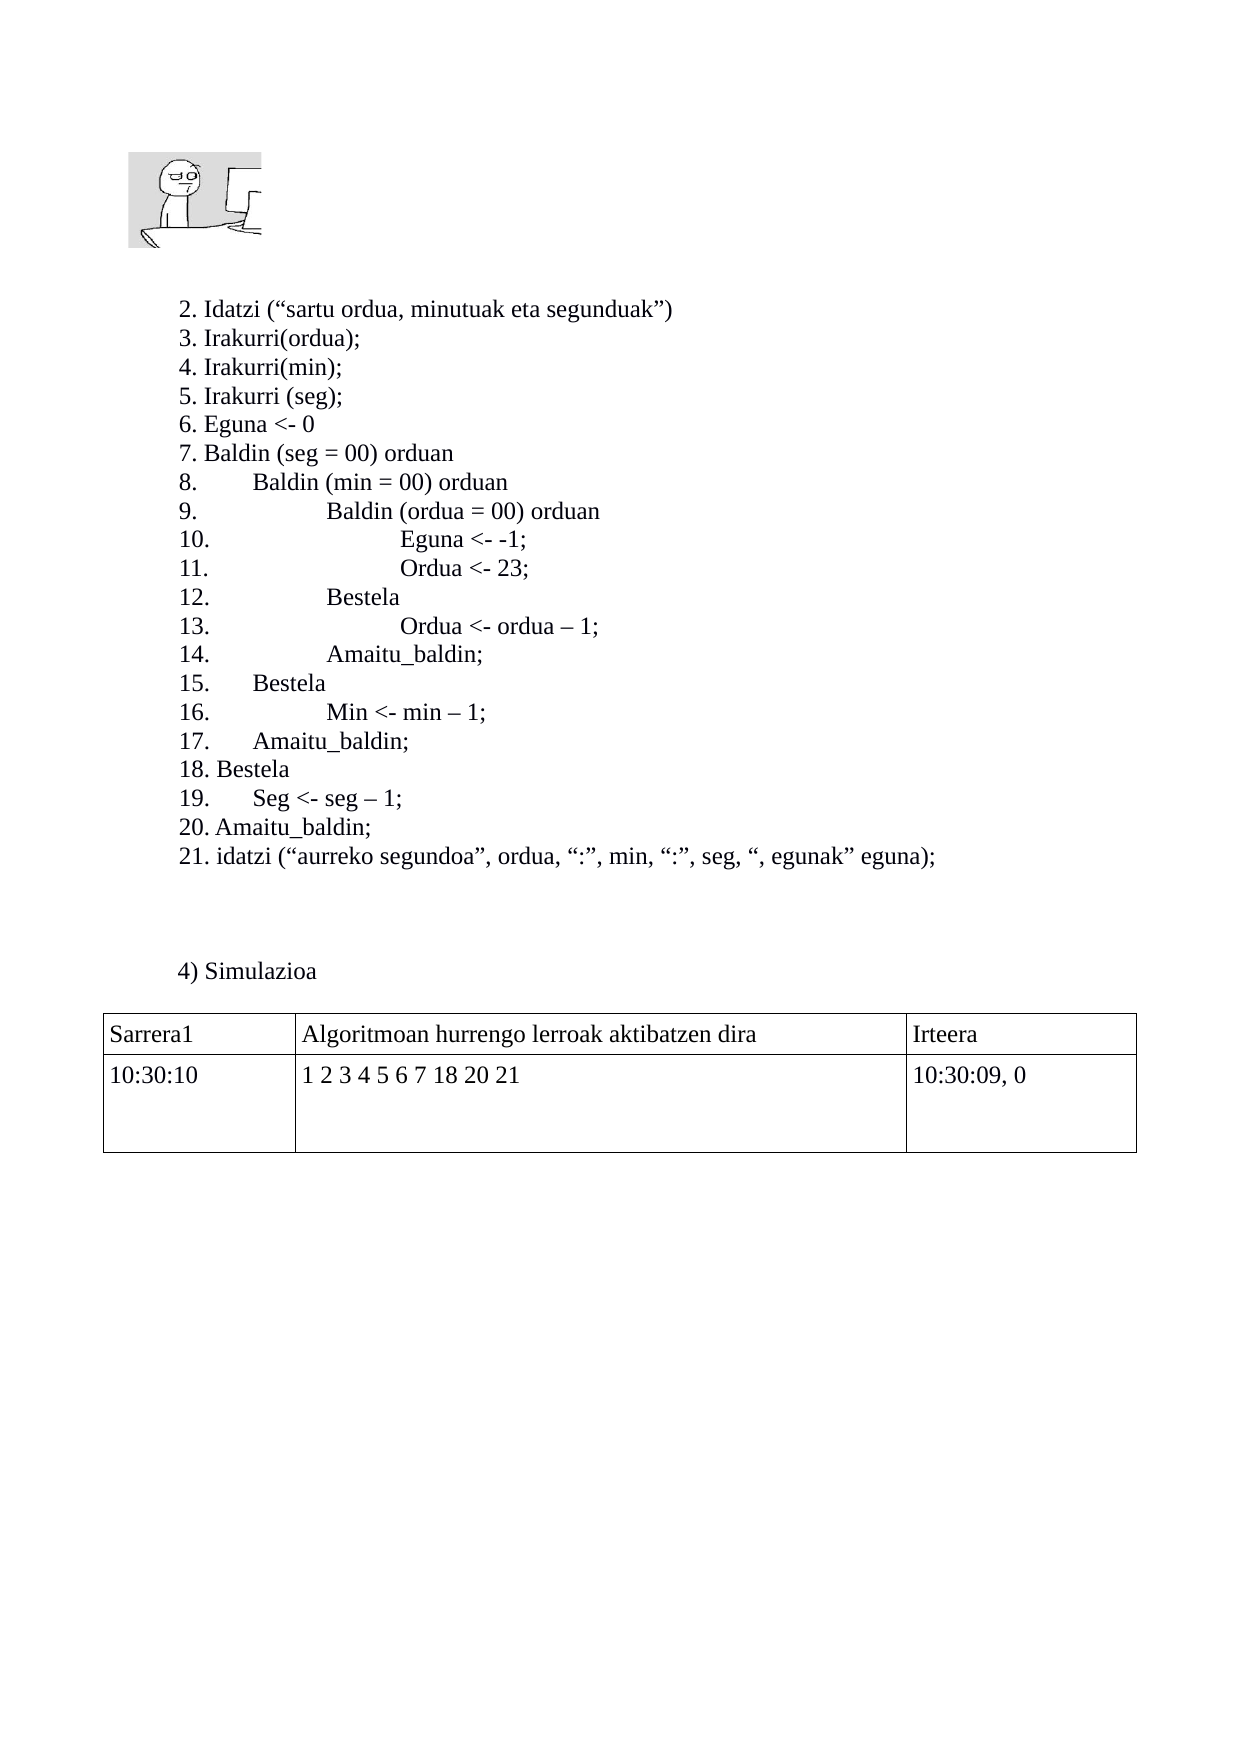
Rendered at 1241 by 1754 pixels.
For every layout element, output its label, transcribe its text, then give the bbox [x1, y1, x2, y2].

text 20. Amaitu_baldin; [178, 812, 1137, 841]
table_cell 10:30:09, 0 [907, 1055, 1136, 1152]
text 6. Eguna <- 0 [178, 409, 1137, 438]
table_header Irteera [907, 1014, 1136, 1054]
table_cell 1 2 3 4 5 6 7 18 20 21 [296, 1055, 906, 1152]
text 14. Amaitu_baldin; [178, 639, 1137, 668]
text 12. Bestela [178, 582, 1137, 611]
text 9. Baldin (ordua = 00) orduan [178, 496, 1137, 524]
text 7. Baldin (seg = 00) orduan [178, 438, 1137, 467]
text 11. Ordua <- 23; [178, 553, 1137, 582]
text 13. Ordua <- ordua – 1; [178, 611, 1137, 639]
text 3. Irakurri(ordua); [178, 323, 1137, 352]
text 10. Eguna <- -1; [178, 524, 1137, 553]
text 2. Idatzi (“sartu ordua, minutuak eta segunduak”) [178, 294, 1137, 323]
text 19. Seg <- seg – 1; [178, 783, 1137, 812]
text 4. Irakurri(min); [178, 352, 1137, 381]
table_cell 10:30:10 [104, 1055, 295, 1152]
text 21. idatzi (“aurreko segundoa”, ordua, “:”, min, “:”, seg, “, egunak” eguna); [178, 841, 1137, 869]
table_header Algoritmoan hurrengo lerroak aktibatzen dira [296, 1014, 906, 1054]
text 4) Simulazioa [103, 956, 1137, 984]
text 16. Min <- min – 1; [178, 697, 1137, 726]
text 18. Bestela [178, 754, 1137, 783]
text 15. Bestela [178, 668, 1137, 697]
text 8. Baldin (min = 00) orduan [178, 467, 1137, 496]
table_header Sarrera1 [104, 1014, 295, 1054]
text 5. Irakurri (seg); [178, 381, 1137, 409]
text 17. Amaitu_baldin; [178, 726, 1137, 754]
